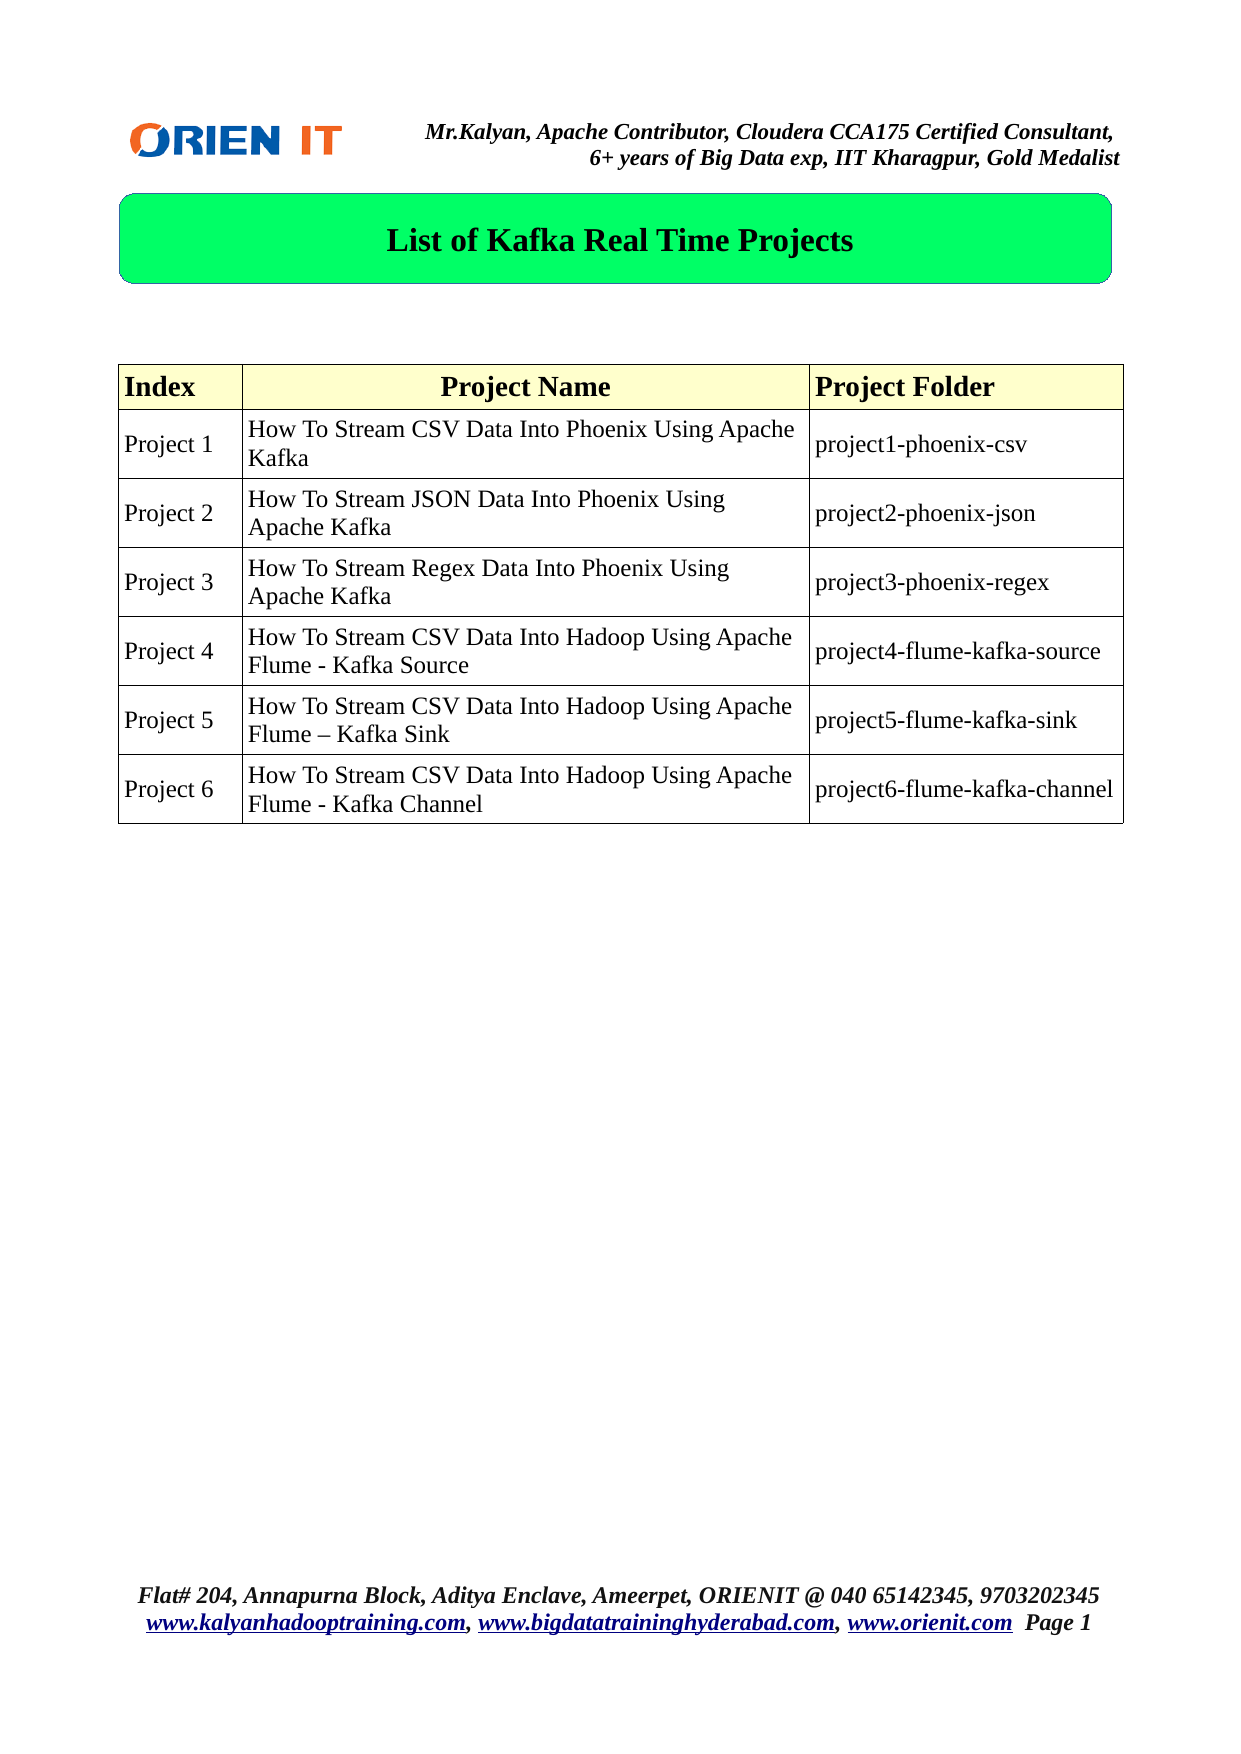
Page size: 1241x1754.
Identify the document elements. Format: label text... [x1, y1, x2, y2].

table_cell project6-flume-kafka-channel [810, 755, 1123, 823]
table_cell project3-phoenix-regex [810, 548, 1123, 616]
table_header Index [119, 365, 242, 409]
table_cell How To Stream CSV Data Into Hadoop Using Apache Flume - Kafka Source [243, 617, 809, 685]
table_cell Project 3 [119, 548, 242, 616]
table_cell Project 5 [119, 686, 242, 754]
table_header Project Folder [810, 365, 1123, 409]
table_cell Project 1 [119, 410, 242, 478]
picture [123, 112, 345, 166]
table_cell How To Stream CSV Data Into Phoenix Using Apache Kafka [243, 410, 809, 478]
table_cell How To Stream JSON Data Into Phoenix Using Apache Kafka [243, 479, 809, 547]
table_cell project1-phoenix-csv [810, 410, 1123, 478]
table_cell How To Stream Regex Data Into Phoenix Using Apache Kafka [243, 548, 809, 616]
table_cell project5-flume-kafka-sink [810, 686, 1123, 754]
table_cell project2-phoenix-json [810, 479, 1123, 547]
table_cell project4-flume-kafka-source [810, 617, 1123, 685]
table_cell How To Stream CSV Data Into Hadoop Using Apache Flume - Kafka Channel [243, 755, 809, 823]
table_cell How To Stream CSV Data Into Hadoop Using Apache Flume – Kafka Sink [243, 686, 809, 754]
table_cell Project 4 [119, 617, 242, 685]
table_cell Project 2 [119, 479, 242, 547]
table_cell Project 6 [119, 755, 242, 823]
table_header Project Name [243, 365, 809, 409]
